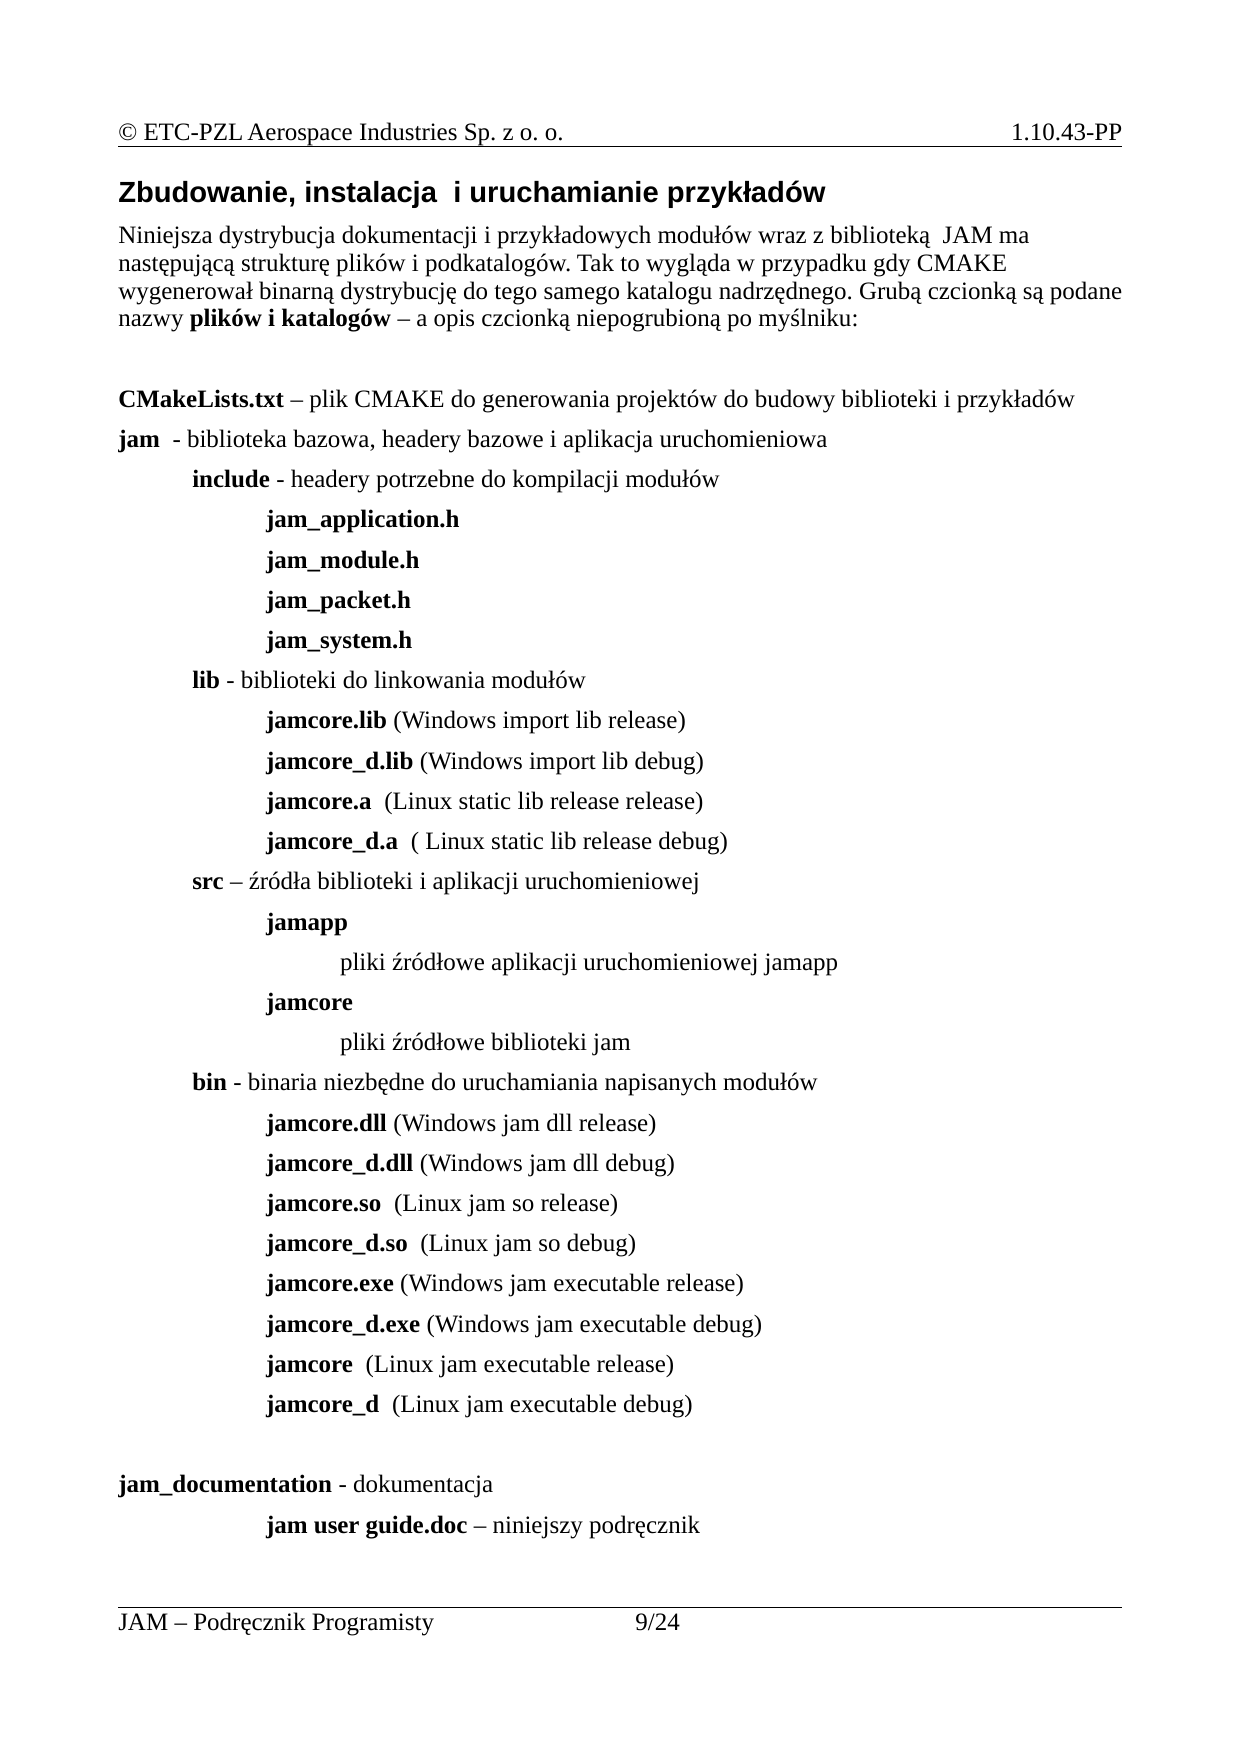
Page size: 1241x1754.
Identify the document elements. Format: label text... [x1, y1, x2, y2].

text jam_system.h [118, 626, 1122, 654]
text jamcore_d.lib (Windows import lib debug) [118, 747, 1122, 774]
text pliki źródłowe aplikacji uruchomieniowej jamapp [118, 948, 1122, 976]
subtitle Zbudowanie, instalacja i uruchamianie przykładów [118, 176, 1122, 209]
text CMakeLists.txt – plik CMAKE do generowania projektów do budowy biblioteki i przykładów [118, 385, 1122, 413]
text jamcore.exe (Windows jam executable release) [118, 1269, 1122, 1297]
text jam - biblioteka bazowa, headery bazowe i aplikacja uruchomieniowa [118, 425, 1122, 453]
text lib - biblioteki do linkowania modułów [118, 666, 1122, 694]
text jamcore_d (Linux jam executable debug) [118, 1390, 1122, 1418]
text jam user guide.doc – niniejszy podręcznik [118, 1511, 1122, 1538]
text src – źródła biblioteki i aplikacji uruchomieniowej [118, 867, 1122, 895]
text jamcore_d.so (Linux jam so debug) [118, 1229, 1122, 1257]
text jam_application.h [118, 506, 1122, 533]
text jamapp [118, 908, 1122, 935]
text jam_packet.h [118, 586, 1122, 614]
text jamcore_d.a ( Linux static lib release debug) [118, 827, 1122, 855]
text jamcore_d.exe (Windows jam executable debug) [118, 1310, 1122, 1337]
text Niniejsza dystrybucja dokumentacji i przykładowych modułów wraz z biblioteką JAM ma następującą strukturę plików i podkatalogów. Tak to wygląda w przypadku gdy CMAKE wygenerował binarną dystrybucję do tego samego katalogu nadrzędnego. Grubą czcionką są podane nazwy plików i katalogów – a opis czcionką niepogrubioną po myślniku: [118, 221, 1122, 332]
text include - headery potrzebne do kompilacji modułów [118, 465, 1122, 493]
text jamcore_d.dll (Windows jam dll debug) [118, 1149, 1122, 1177]
text jamcore.dll (Windows jam dll release) [118, 1109, 1122, 1136]
text jamcore (Linux jam executable release) [118, 1350, 1122, 1378]
text jam_module.h [118, 546, 1122, 573]
text jamcore.so (Linux jam so release) [118, 1189, 1122, 1217]
text pliki źródłowe biblioteki jam [118, 1028, 1122, 1056]
text jam_documentation - dokumentacja [118, 1471, 1122, 1498]
text jamcore [118, 988, 1122, 1016]
text jamcore.lib (Windows import lib release) [118, 707, 1122, 734]
text bin - binaria niezbędne do uruchamiania napisanych modułów [118, 1068, 1122, 1096]
text jamcore.a (Linux static lib release release) [118, 787, 1122, 815]
